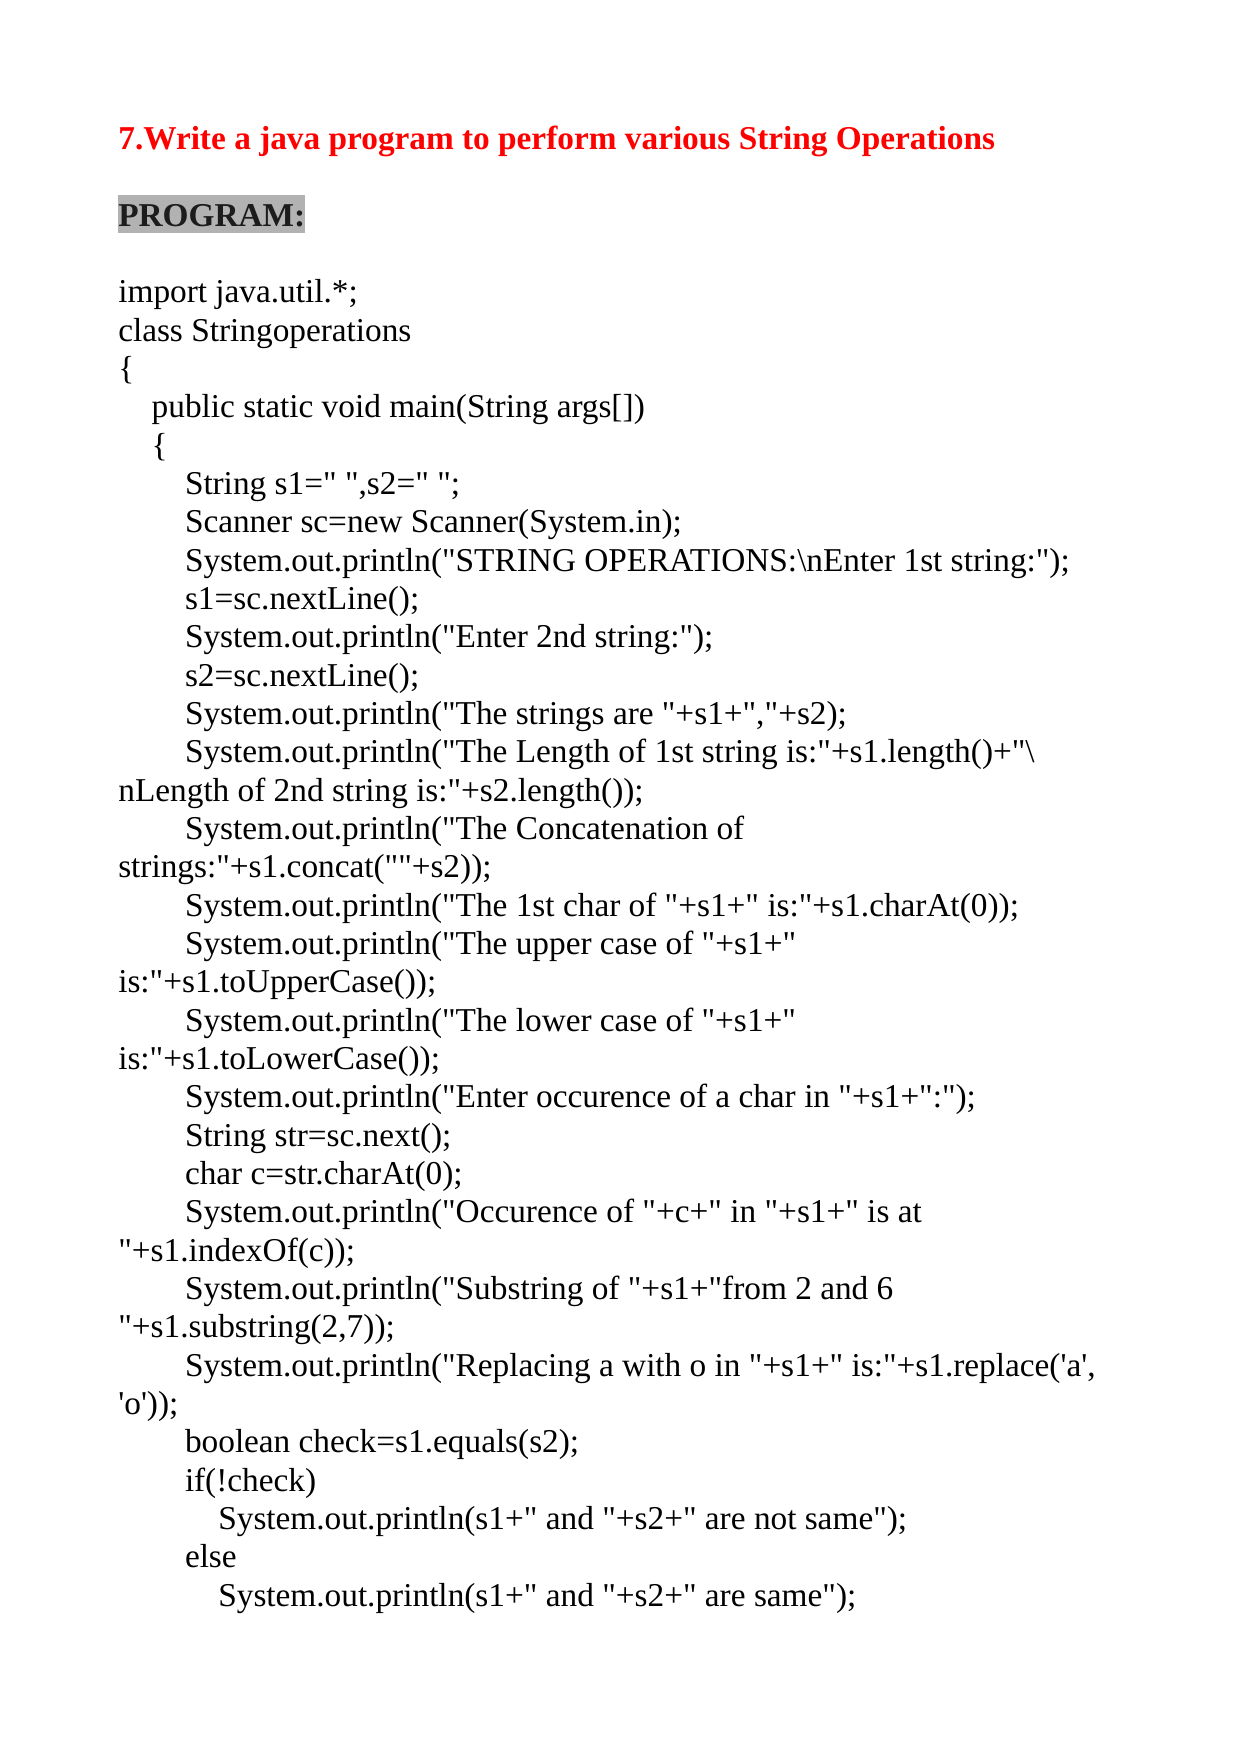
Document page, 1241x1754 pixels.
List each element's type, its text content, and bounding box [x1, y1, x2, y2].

text Scanner sc=new Scanner(System.in); [118, 501, 1122, 540]
text { [118, 425, 1122, 463]
text class Stringoperations [118, 310, 1122, 348]
text System.out.println("Enter 2nd string:"); [118, 616, 1122, 655]
text String str=sc.next(); [118, 1115, 1122, 1153]
text String s1=" ",s2=" "; [118, 463, 1122, 501]
text PROGRAM: [118, 195, 1122, 233]
text else [118, 1536, 1122, 1575]
text 7.Write a java program to perform various String Operations [118, 118, 1122, 156]
text System.out.println("The upper case of "+s1+" is:"+s1.toUpperCase()); [118, 923, 1122, 1000]
text { [118, 348, 1122, 386]
text System.out.println("The Concatenation of strings:"+s1.concat(""+s2)); [118, 808, 1122, 885]
text if(!check) [118, 1460, 1122, 1498]
text System.out.println("STRING OPERATIONS:\nEnter 1st string:"); [118, 540, 1122, 578]
text s2=sc.nextLine(); [118, 655, 1122, 693]
text System.out.println("The 1st char of "+s1+" is:"+s1.charAt(0)); [118, 885, 1122, 923]
text boolean check=s1.equals(s2); [118, 1421, 1122, 1460]
text System.out.println(s1+" and "+s2+" are same"); [118, 1575, 1122, 1613]
text import java.util.*; [118, 271, 1122, 310]
text System.out.println("The Length of 1st string is:"+s1.length()+"\nLength of 2nd string is:"+s2.length()); [118, 731, 1122, 808]
text System.out.println("Replacing a with o in "+s1+" is:"+s1.replace('a', 'o')); [118, 1345, 1122, 1421]
text s1=sc.nextLine(); [118, 578, 1122, 616]
text System.out.println("The strings are "+s1+","+s2); [118, 693, 1122, 731]
text System.out.println(s1+" and "+s2+" are not same"); [118, 1498, 1122, 1536]
text public static void main(String args[]) [118, 386, 1122, 425]
text char c=str.charAt(0); [118, 1153, 1122, 1191]
text System.out.println("Substring of "+s1+"from 2 and 6 "+s1.substring(2,7)); [118, 1268, 1122, 1345]
text System.out.println("Enter occurence of a char in "+s1+":"); [118, 1076, 1122, 1115]
text System.out.println("The lower case of "+s1+" is:"+s1.toLowerCase()); [118, 1000, 1122, 1076]
text System.out.println("Occurence of "+c+" in "+s1+" is at "+s1.indexOf(c)); [118, 1191, 1122, 1268]
